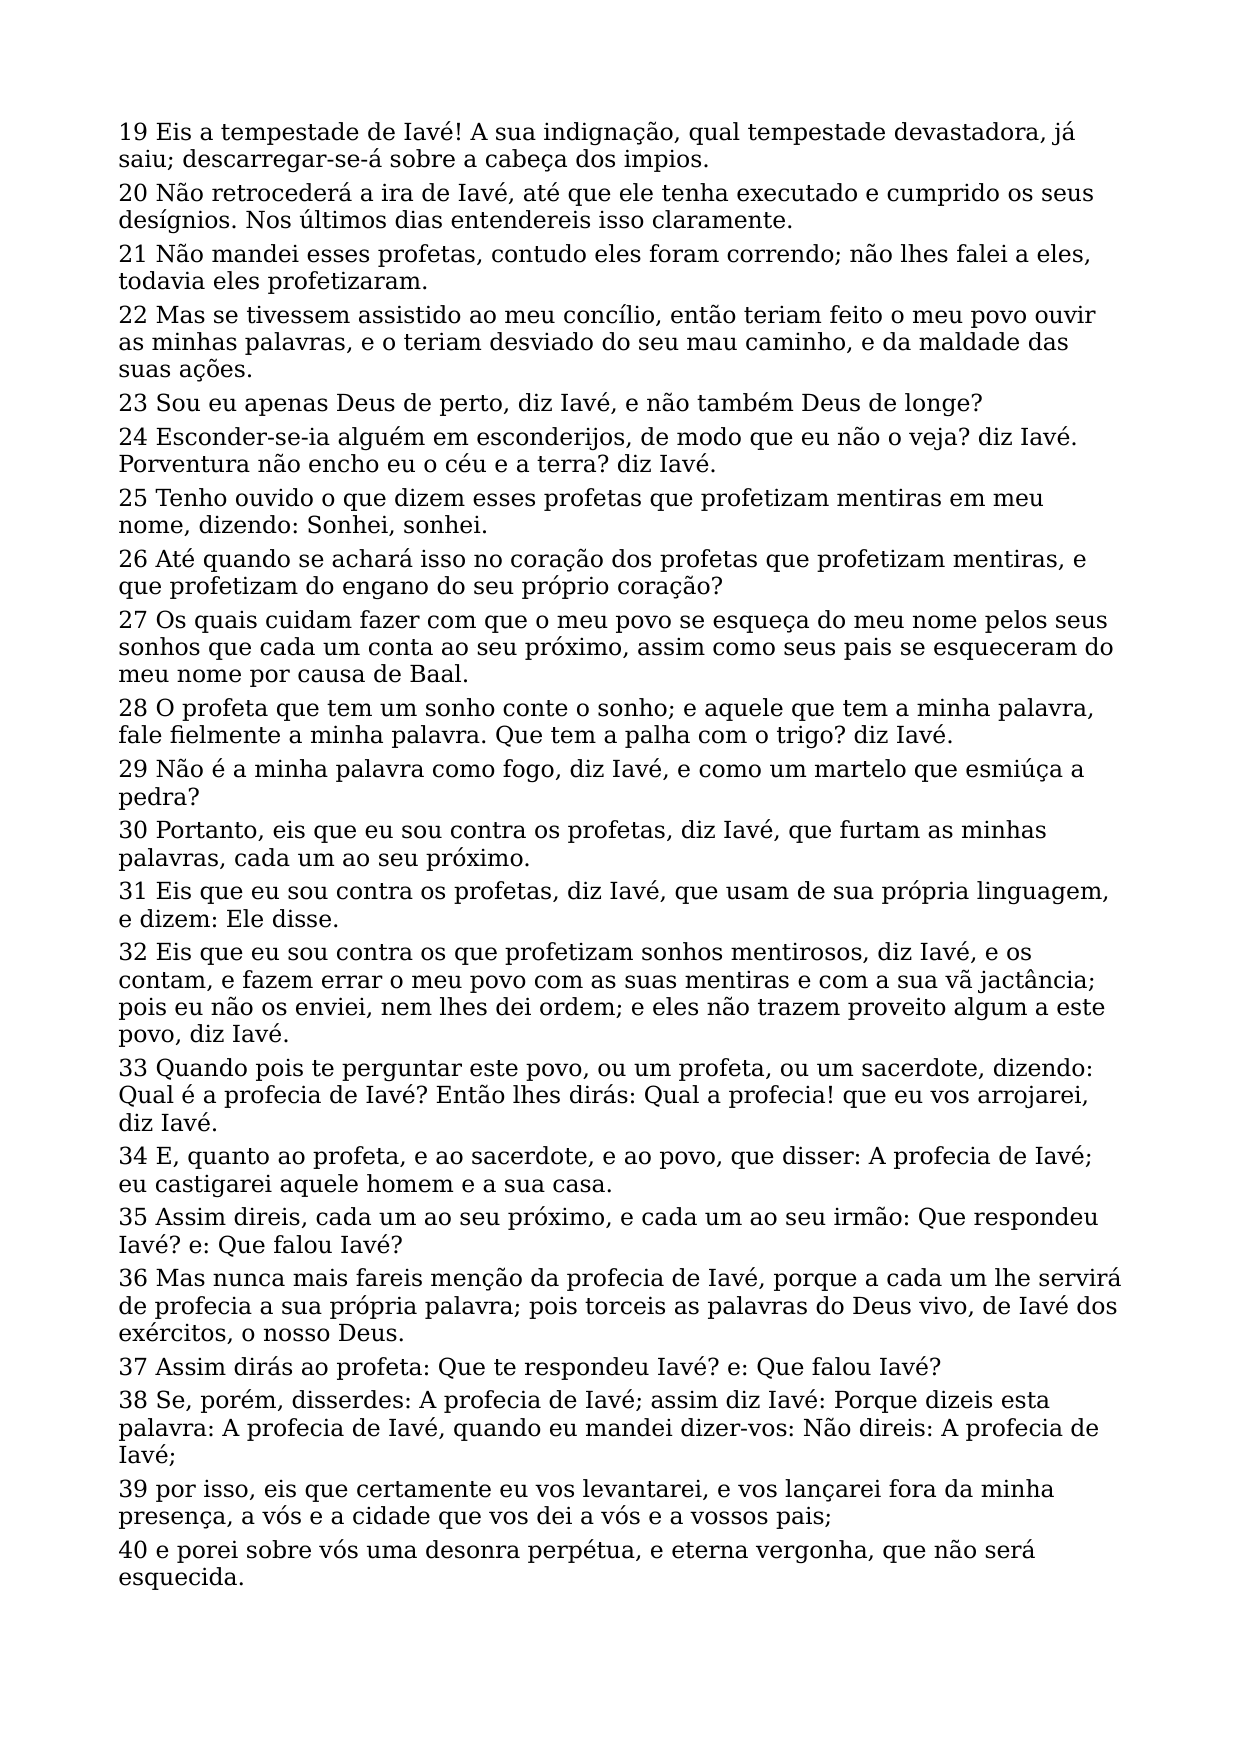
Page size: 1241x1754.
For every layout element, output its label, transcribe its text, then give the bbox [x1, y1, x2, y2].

text 30 Portanto, eis que eu sou contra os profetas, diz Iavé, que furtam as minhas palavras, cada um ao seu próximo. [118, 817, 1122, 871]
text 40 e porei sobre vós uma desonra perpétua, e eterna vergonha, que não será esquecida. [118, 1536, 1122, 1591]
text 33 Quando pois te perguntar este povo, ou um profeta, ou um sacerdote, dizendo: Qual é a profecia de Iavé? Então lhes dirás: Qual a profecia! que eu vos arrojarei, diz Iavé. [118, 1054, 1122, 1136]
text 37 Assim dirás ao profeta: Que te respondeu Iavé? e: Que falou Iavé? [118, 1353, 1122, 1381]
text 20 Não retrocederá a ira de Iavé, até que ele tenha executado e cumprido os seus desígnios. Nos últimos dias entendereis isso claramente. [118, 179, 1122, 234]
text 19 Eis a tempestade de Iavé! A sua indignação, qual tempestade devastadora, já saiu; descarregar-se-á sobre a cabeça dos impios. [118, 118, 1122, 173]
text 38 Se, porém, disserdes: A profecia de Iavé; assim diz Iavé: Porque dizeis esta palavra: A profecia de Iavé, quando eu mandei dizer-vos: Não direis: A profecia de Iavé; [118, 1387, 1122, 1469]
text 31 Eis que eu sou contra os profetas, diz Iavé, que usam de sua própria linguagem, e dizem: Ele disse. [118, 878, 1122, 932]
text 36 Mas nunca mais fareis menção da profecia de Iavé, porque a cada um lhe servirá de profecia a sua própria palavra; pois torceis as palavras do Deus vivo, de Iavé dos exércitos, o nosso Deus. [118, 1265, 1122, 1347]
text 39 por isso, eis que certamente eu vos levantarei, e vos lançarei fora da minha presença, a vós e a cidade que vos dei a vós e a vossos pais; [118, 1475, 1122, 1530]
text 25 Tenho ouvido o que dizem esses profetas que profetizam mentiras em meu nome, dizendo: Sonhei, sonhei. [118, 484, 1122, 539]
text 28 O profeta que tem um sonho conte o sonho; e aquele que tem a minha palavra, fale fielmente a minha palavra. Que tem a palha com o trigo? diz Iavé. [118, 695, 1122, 749]
text 22 Mas se tivessem assistido ao meu concílio, então teriam feito o meu povo ouvir as minhas palavras, e o teriam desviado do seu mau caminho, e da maldade das suas ações. [118, 301, 1122, 383]
text 27 Os quais cuidam fazer com que o meu povo se esqueça do meu nome pelos seus sonhos que cada um conta ao seu próximo, assim como seus pais se esqueceram do meu nome por causa de Baal. [118, 606, 1122, 688]
text 23 Sou eu apenas Deus de perto, diz Iavé, e não também Deus de longe? [118, 389, 1122, 417]
text 26 Até quando se achará isso no coração dos profetas que profetizam mentiras, e que profetizam do engano do seu próprio coração? [118, 545, 1122, 600]
text 21 Não mandei esses profetas, contudo eles foram correndo; não lhes falei a eles, todavia eles profetizaram. [118, 240, 1122, 295]
text 29 Não é a minha palavra como fogo, diz Iavé, e como um martelo que esmiúça a pedra? [118, 756, 1122, 810]
text 24 Esconder-se-ia alguém em esconderijos, de modo que eu não o veja? diz Iavé. Porventura não encho eu o céu e a terra? diz Iavé. [118, 423, 1122, 478]
text 34 E, quanto ao profeta, e ao sacerdote, e ao povo, que disser: A profecia de Iavé; eu castigarei aquele homem e a sua casa. [118, 1143, 1122, 1197]
text 35 Assim direis, cada um ao seu próximo, e cada um ao seu irmão: Que respondeu Iavé? e: Que falou Iavé? [118, 1204, 1122, 1258]
text 32 Eis que eu sou contra os que profetizam sonhos mentirosos, diz Iavé, e os contam, e fazem errar o meu povo com as suas mentiras e com a sua vã jactância; pois eu não os enviei, nem lhes dei ordem; e eles não trazem proveito algum a este povo, diz Iavé. [118, 939, 1122, 1048]
